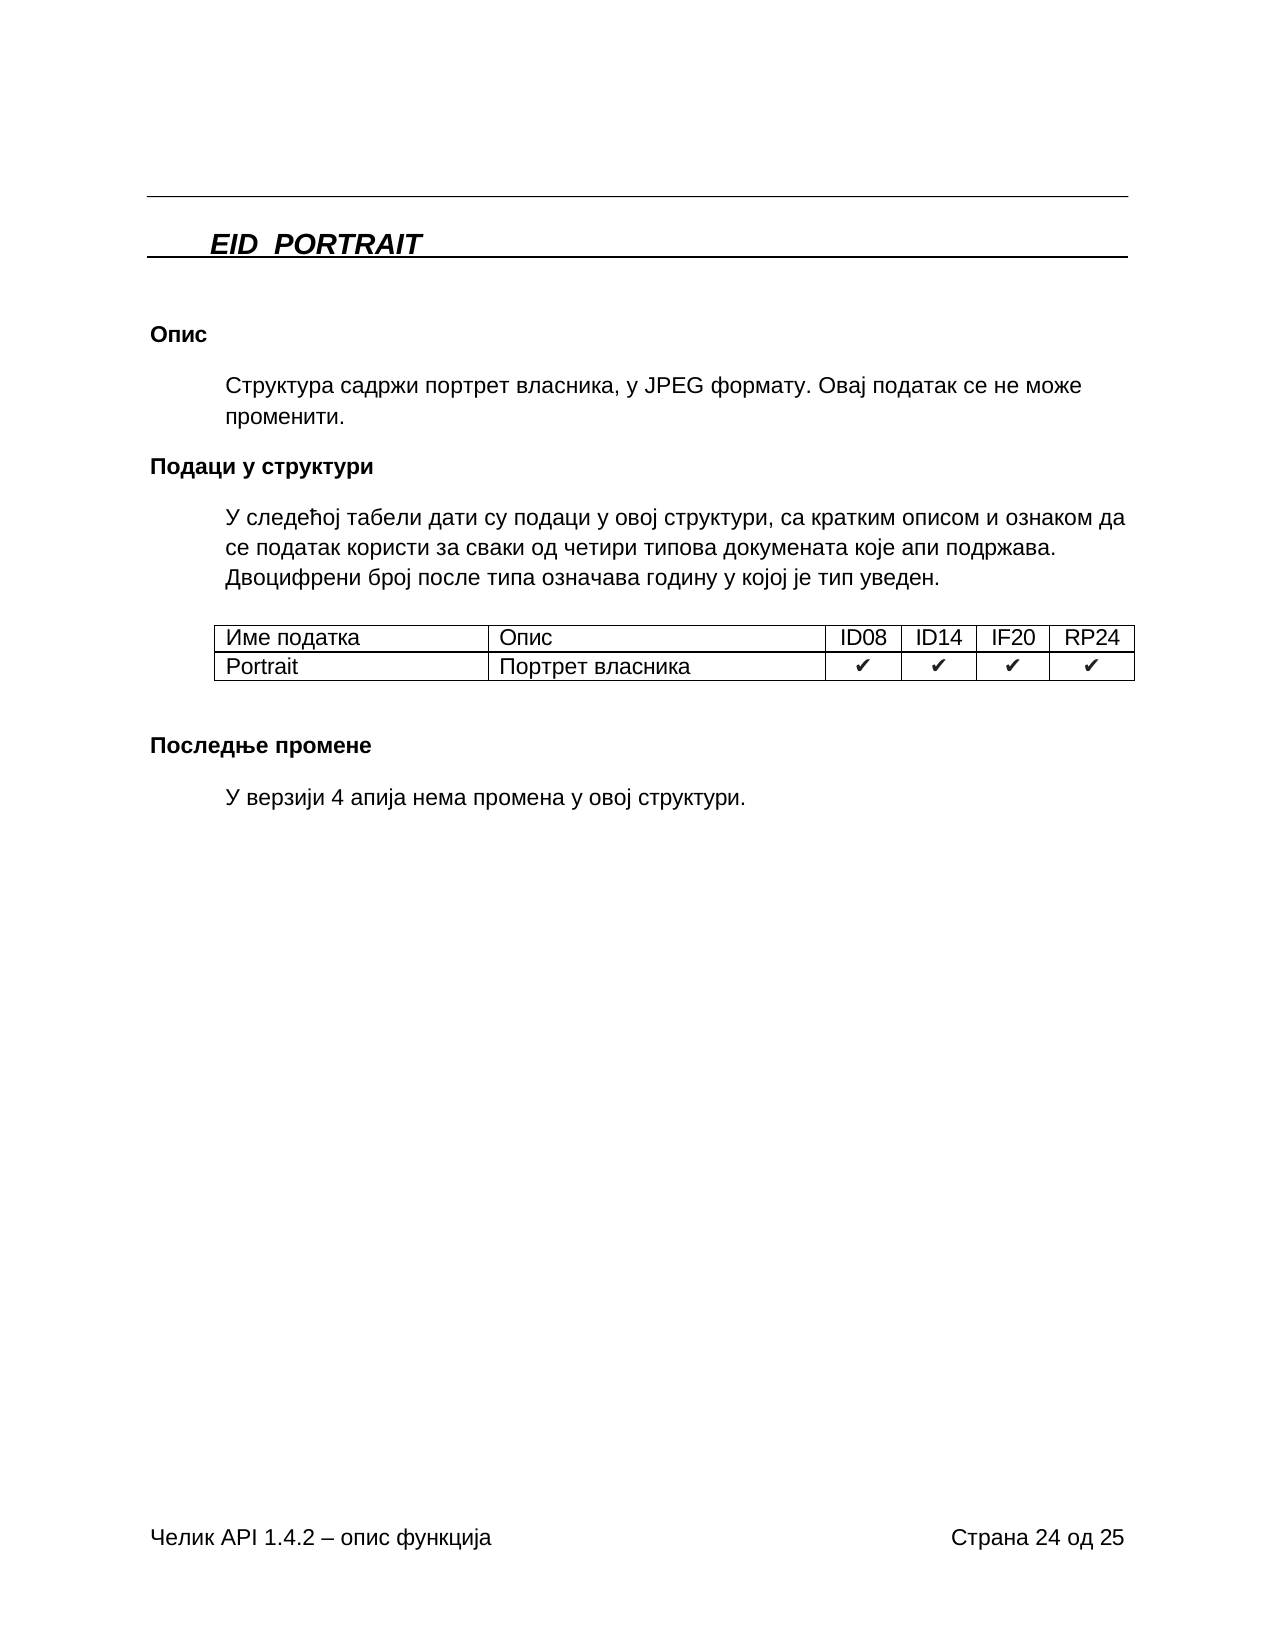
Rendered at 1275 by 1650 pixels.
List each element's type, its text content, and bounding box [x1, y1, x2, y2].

text Структура садржи портрет власника, у JPEG формату. Овај податак се не може променити. [225, 372, 1162, 429]
table_cell ✔ [977, 653, 1049, 680]
subtitle Последње промене [150, 732, 1162, 759]
table_header ID08 [826, 626, 901, 651]
text Двоцифрени број после типа означава годину у којој је тип уведен. [225, 564, 1162, 591]
text У следећој табели дати су подаци у овој структури, са кратким описом и ознаком да се податак користи за сваки од четири типова докумената које апи подржава. [225, 504, 1142, 561]
table_header RP24 [1050, 626, 1134, 651]
table_cell ✔ [826, 653, 901, 680]
table_header IF20 [977, 626, 1049, 651]
table_header Опис [489, 626, 825, 651]
subtitle EID_PORTRAIT [147, 227, 1162, 261]
subtitle Подаци у структури [150, 453, 1162, 479]
subtitle Опис [150, 321, 1162, 348]
table_header Име податка [215, 626, 488, 651]
table_cell ✔ [1050, 653, 1134, 680]
table_cell Portrait [215, 653, 488, 680]
table_cell ✔ [902, 653, 976, 680]
table_cell Портрет власника [489, 653, 825, 680]
text У верзији 4 апија нема промена у овој структури. [225, 784, 1162, 810]
table_header ID14 [902, 626, 976, 651]
